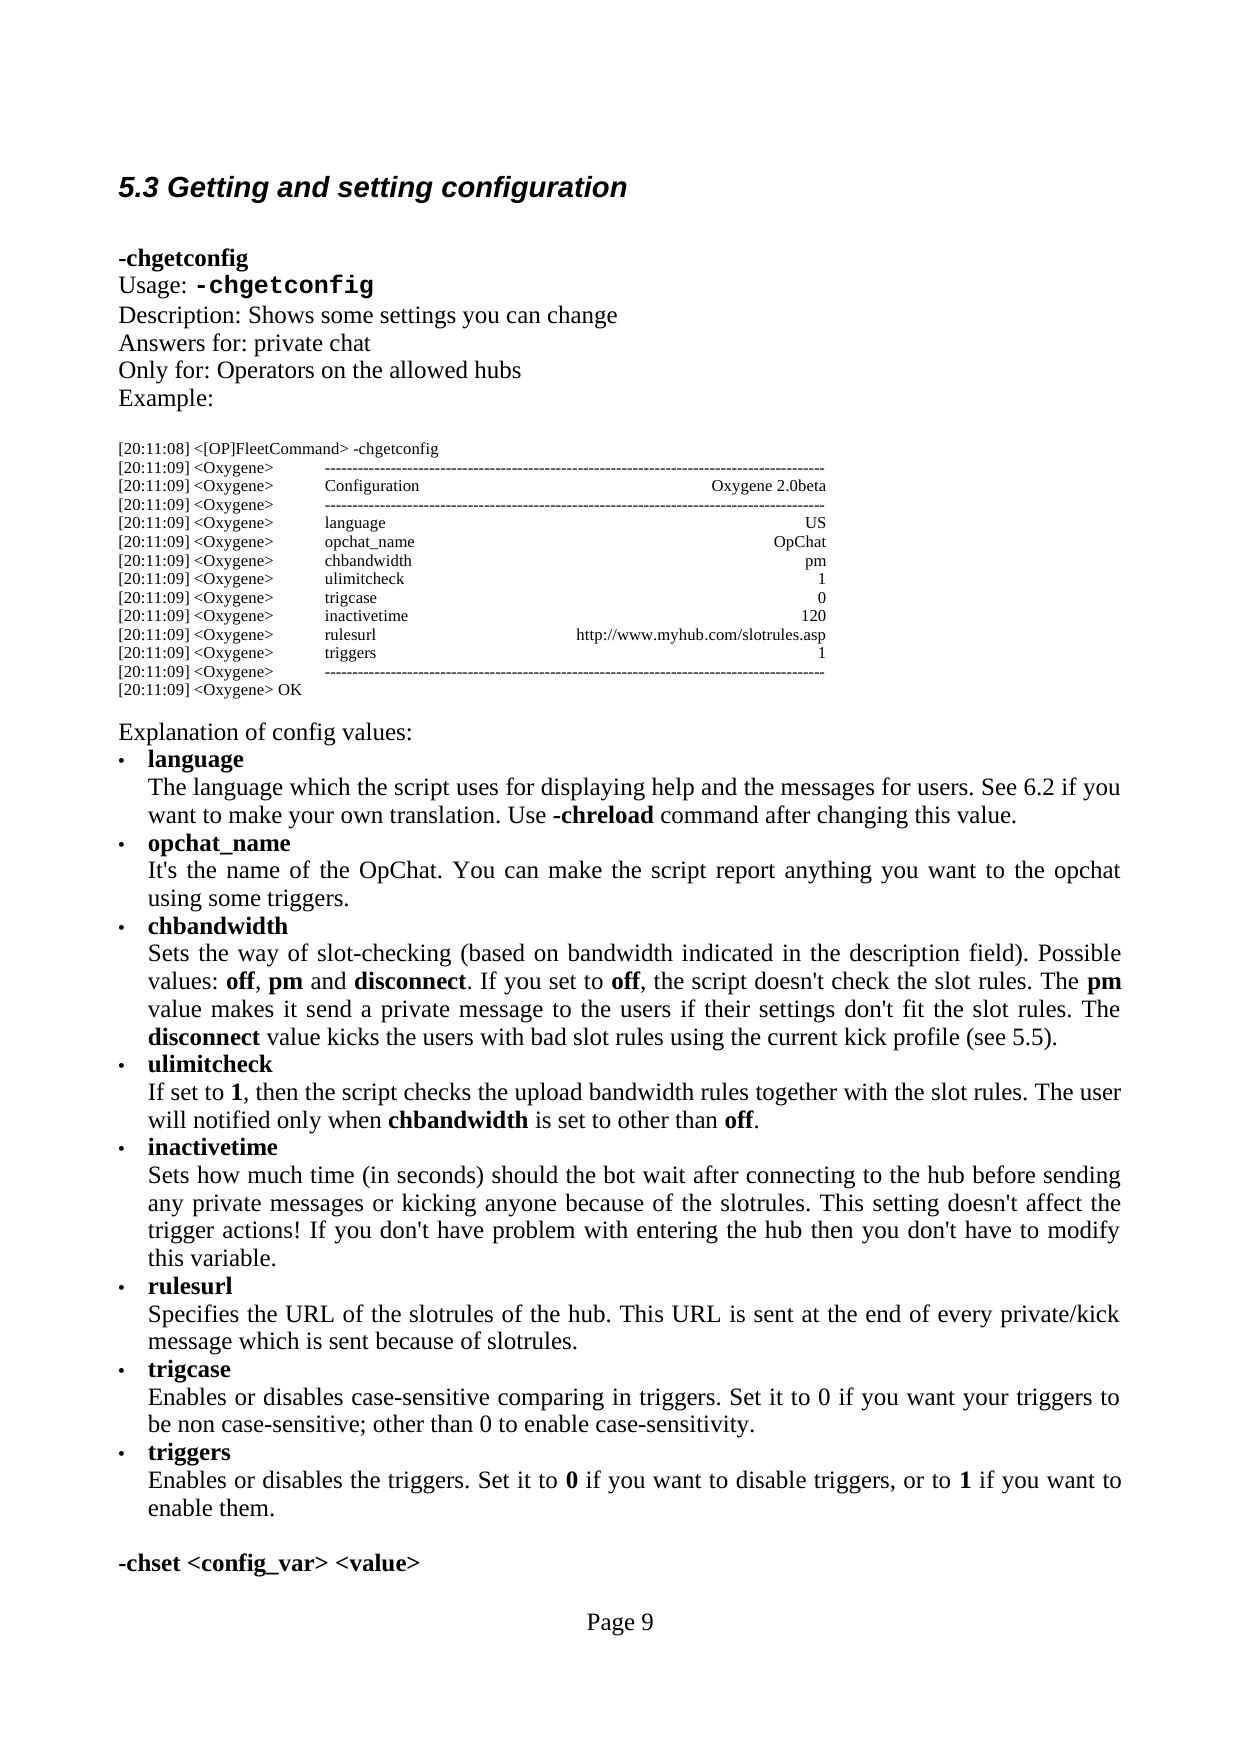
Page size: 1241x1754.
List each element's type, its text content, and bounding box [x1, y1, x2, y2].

text [20:11:09] <Oxygene> Configuration Oxygene 2.0beta [118, 477, 1122, 495]
text [20:11:09] <Oxygene> inactivetime 120 [118, 607, 1122, 625]
text [20:11:09] <Oxygene> ------------------------------------------------------------------------------------------- [118, 458, 1122, 477]
text Explanation of config values: [118, 718, 1122, 746]
text Answers for: private chat [118, 329, 1122, 357]
list trigcase Enables or disables case-sensitive comparing in triggers. Set it to 0 if you want your triggers to be non case-sensitive; other than 0 to enable case-sensitivity. [118, 1355, 1122, 1438]
text Only for: Operators on the allowed hubs [118, 357, 1122, 384]
list chbandwidth Sets the way of slot-checking (based on bandwidth indicated in the description field). Possible values: off, pm and disconnect. If you set to off, the script doesn't check the slot rules. The pm value makes it send a private message to the users if their settings don't fit the slot rules. The disconnect value kicks the users with bad slot rules using the current kick profile (see 5.5). [118, 912, 1122, 1050]
text [20:11:09] <Oxygene> chbandwidth pm [118, 551, 1122, 569]
list language The language which the script uses for displaying help and the messages for users. See 6.2 if you want to make your own translation. Use -chreload command after changing this value. [118, 746, 1122, 829]
subtitle 5.3 Getting and setting configuration [118, 171, 1122, 203]
text -chgetconfig [118, 244, 1122, 271]
list ulimitcheck If set to 1, then the script checks the upload bandwidth rules together with the slot rules. The user will notified only when chbandwidth is set to other than off. [118, 1050, 1122, 1133]
text -chset <config_var> <value> [118, 1549, 1122, 1577]
text [20:11:09] <Oxygene> ------------------------------------------------------------------------------------------- [118, 662, 1122, 681]
text [20:11:09] <Oxygene> opchat_name OpChat [118, 532, 1122, 551]
text [20:11:08] <[OP]FleetCommand> -chgetconfig [118, 440, 1122, 458]
text Usage: -chgetconfig [118, 271, 1122, 301]
text [20:11:09] <Oxygene> OK [118, 681, 1122, 699]
text [20:11:09] <Oxygene> ------------------------------------------------------------------------------------------- [118, 495, 1122, 514]
list opchat_name It's the name of the OpChat. You can make the script report anything you want to the opchat using some triggers. [118, 829, 1122, 912]
list rulesurl Specifies the URL of the slotrules of the hub. This URL is sent at the end of every private/kick message which is sent because of slotrules. [118, 1272, 1122, 1355]
text [20:11:09] <Oxygene> trigcase 0 [118, 588, 1122, 607]
text [20:11:09] <Oxygene> ulimitcheck 1 [118, 569, 1122, 588]
text [20:11:09] <Oxygene> rulesurl http://www.myhub.com/slotrules.asp [118, 625, 1122, 644]
list inactivetime Sets how much time (in seconds) should the bot wait after connecting to the hub before sending any private messages or kicking anyone because of the slotrules. This setting doesn't affect the trigger actions! If you don't have problem with entering the hub then you don't have to modify this variable. [118, 1133, 1122, 1272]
text Example: [118, 384, 1122, 412]
text [20:11:09] <Oxygene> triggers 1 [118, 644, 1122, 662]
text [20:11:09] <Oxygene> language US [118, 514, 1122, 532]
text Description: Shows some settings you can change [118, 301, 1122, 329]
list triggers Enables or disables the triggers. Set it to 0 if you want to disable triggers, or to 1 if you want to enable them. [118, 1438, 1122, 1521]
